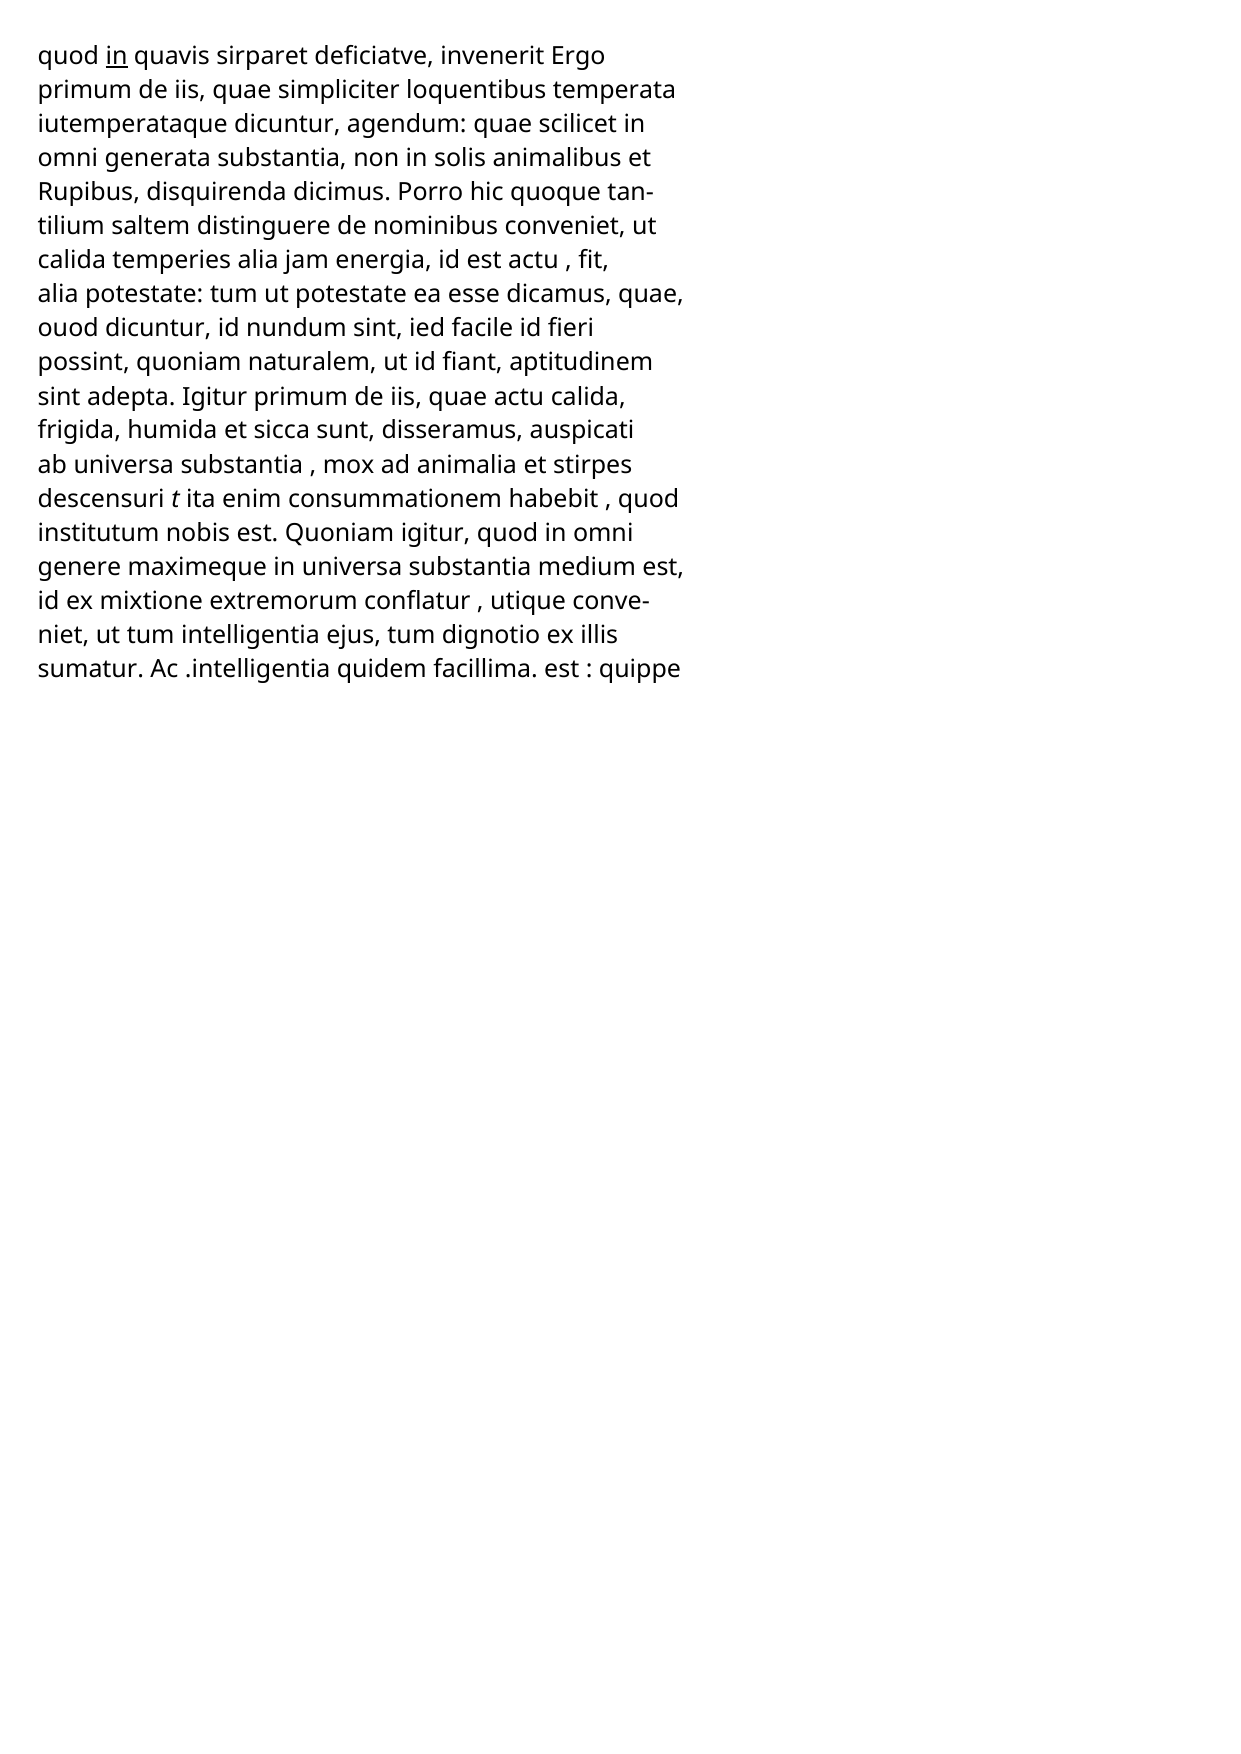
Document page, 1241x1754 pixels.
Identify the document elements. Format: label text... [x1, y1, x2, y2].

text quod in quavis sirparet deficiatve, invenerit Ergo primum de iis, quae simpliciter loquentibus temperata iutemperataque dicuntur, agendum: quae scilicet in omni generata substantia, non in solis animalibus et Rupibus, disquirenda dicimus. Porro hic quoque tan- tilium saltem distinguere de nominibus conveniet, ut calida temperies alia jam energia, id est actu , fit, alia potestate: tum ut potestate ea esse dicamus, quae, ouod dicuntur, id nundum sint, ied facile id fieri possint, quoniam naturalem, ut id fiant, aptitudinem sint adepta. Igitur primum de iis, quae actu calida, frigida, humida et sicca sunt, disseramus, auspicati ab universa substantia , mox ad animalia et stirpes descensuri t ita enim consummationem habebit , quod institutum nobis est. Quoniam igitur, quod in omni genere maximeque in universa substantia medium est, id ex mixtione extremorum conflatur , utique conve- niet, ut tum intelligentia ejus, tum dignotio ex illis sumatur. Ac .intelligentia quidem facillima. est : quippe [37, 37, 1203, 685]
